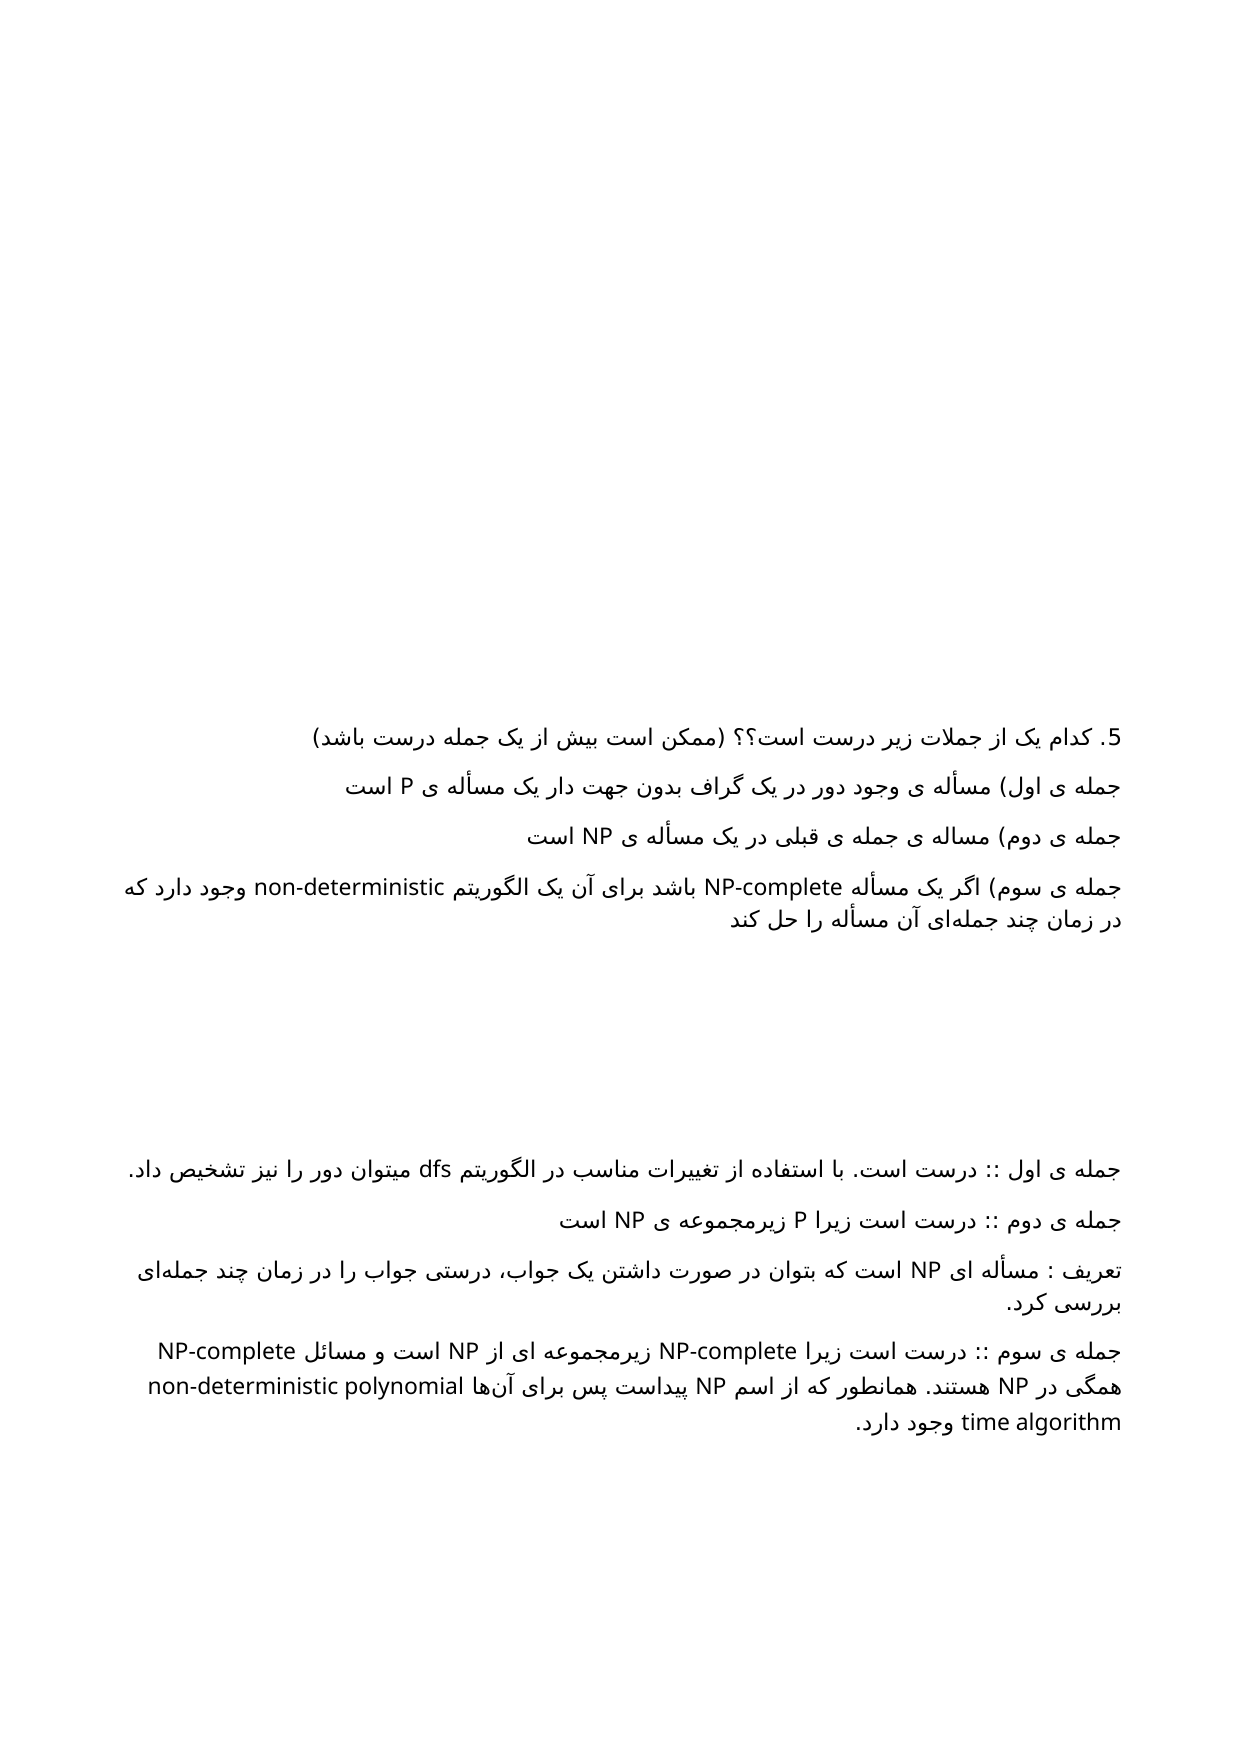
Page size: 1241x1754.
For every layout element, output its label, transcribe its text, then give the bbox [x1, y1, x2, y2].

text جمله ی سوم) اگر یک مسأله NP-complete باشد برای آن یک الگوریتم non-deterministic وجود دارد که در زمان چند جمله‌ای آن مسأله را حل کند [118, 871, 1122, 932]
text جمله ی اول :: درست است. با استفاده از تغییرات مناسب در الگوریتم dfs میتوان دور را نیز تشخیص داد. [118, 1153, 1122, 1184]
text جمله ی دوم) مساله ی جمله ی قبلی در یک مسأله ی NP است [118, 820, 1122, 851]
text جمله ی دوم :: درست است زیرا P زیرمجموعه ی NP است [118, 1204, 1122, 1235]
text جمله ی اول) مسأله ی وجود دور در یک گراف بدون جهت دار یک مسأله ی P است [118, 769, 1122, 801]
text تعریف : مسأله ای NP است که بتوان در صورت داشتن یک جواب، درستی جواب را در زمان چند جمله‌ای بررسی کرد. [118, 1254, 1122, 1316]
text جمله ی سوم :: درست است زیرا NP-complete زیرمجموعه ای از NP است و مسائل NP-complete همگی در NP هستند. همانطور که از اسم NP پیداست پس برای آن‌ها non-deterministic polynomial time algorithm وجود دارد. [118, 1334, 1122, 1437]
text 5. کدام یک از جملات زیر درست است؟؟ (ممکن است بیش از یک جمله درست باشد) [118, 724, 1122, 751]
